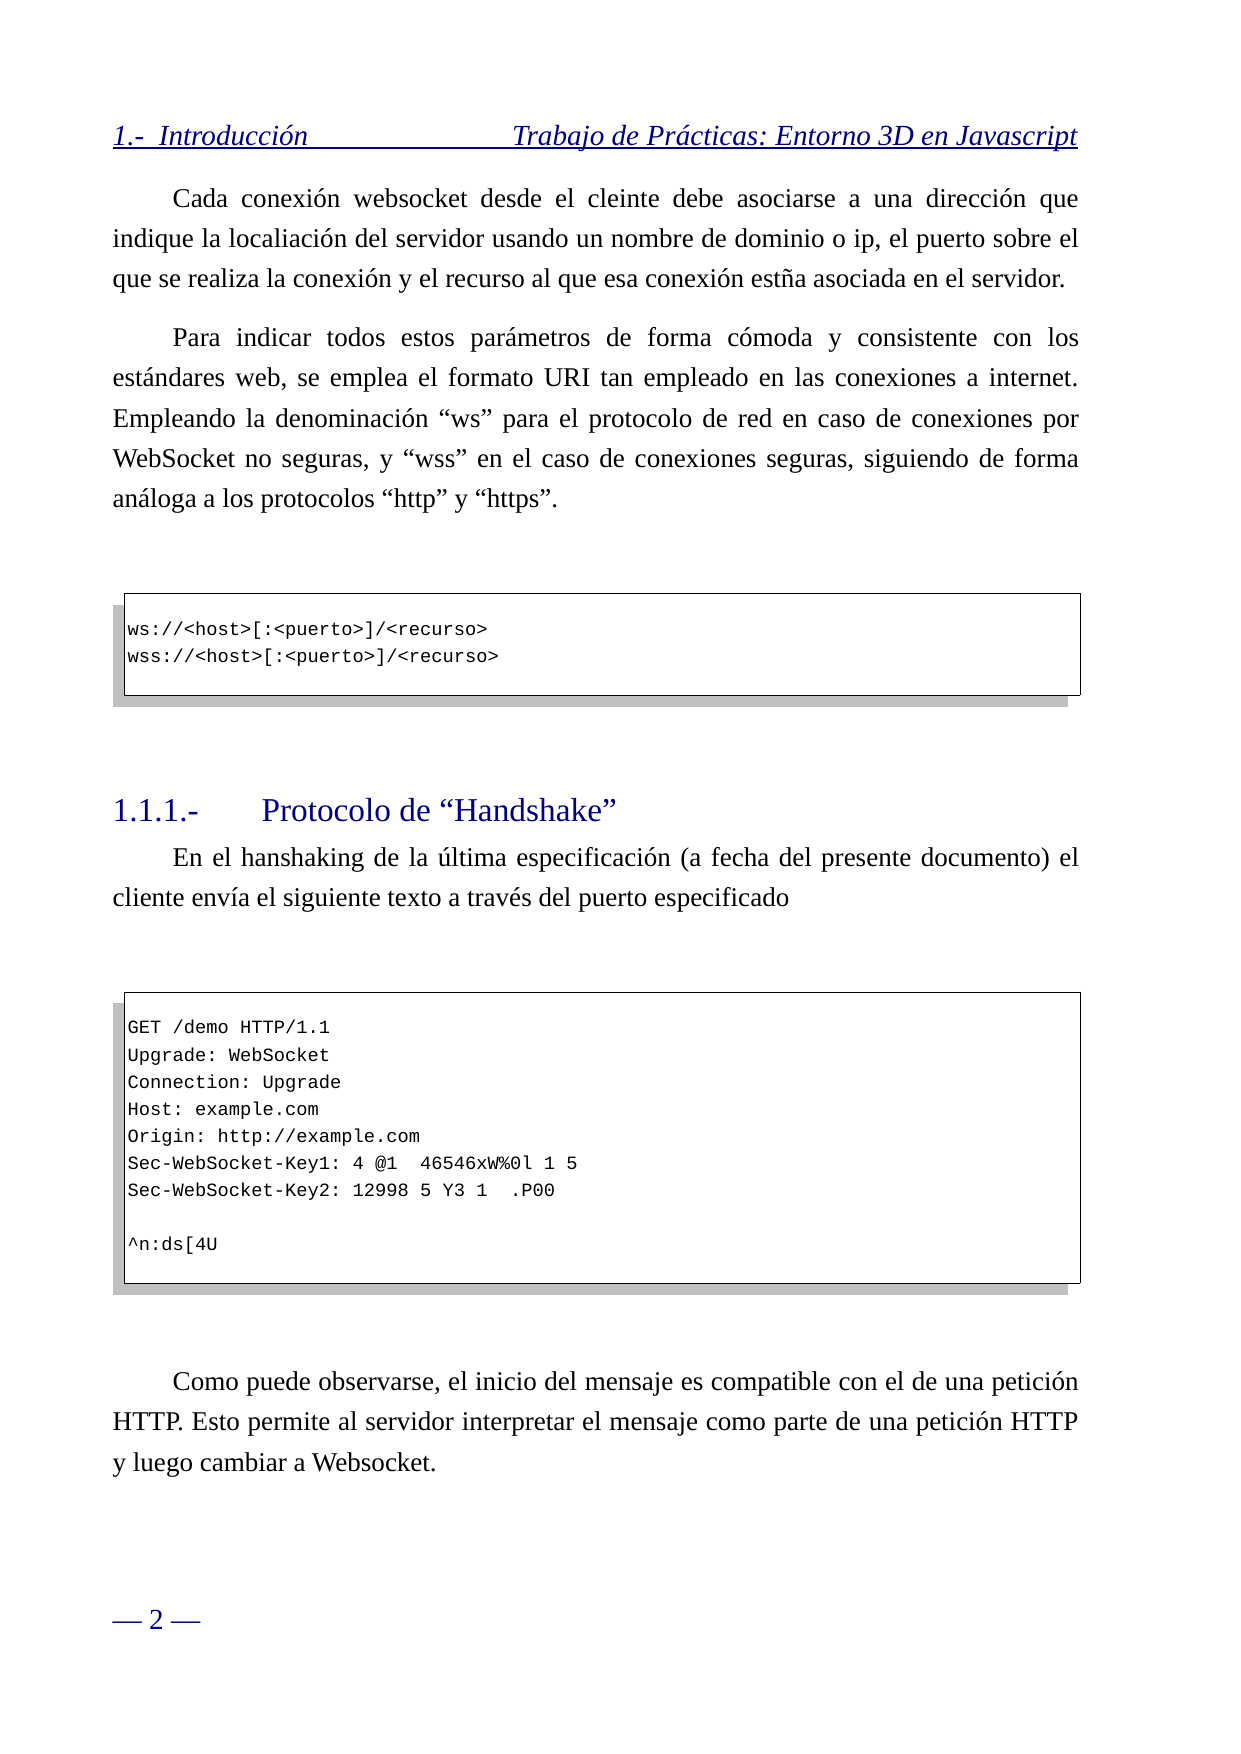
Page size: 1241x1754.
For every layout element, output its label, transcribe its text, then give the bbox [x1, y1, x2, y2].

text GET /demo HTTP/1.1 [125, 993, 1080, 1019]
text wss://<host>[:<puerto>]/<recurso> [125, 620, 1080, 695]
text Sec-WebSocket-Key1: 4 @1 46546xW%0l 1 5 [125, 1127, 1080, 1154]
text Para indicar todos estos parámetros de forma cómoda y consistente con los estándares web, se emplea el formato URI tan empleado en las conexiones a internet. Empleando la denominación “ws” para el protocolo de red en caso de conexiones por WebSocket no seguras, y “wss” en el caso de conexiones seguras, siguiendo de forma análoga a los protocolos “http” y “https”. [112, 321, 1080, 514]
subtitle Protocolo de “Handshake” [112, 790, 1080, 829]
text ^n:ds[4U [125, 1208, 1080, 1283]
text Upgrade: WebSocket [125, 1019, 1080, 1046]
text Connection: Upgrade [125, 1046, 1080, 1073]
text Host: example.com [125, 1073, 1080, 1100]
text Origin: http://example.com [125, 1100, 1080, 1127]
text Cada conexión websocket desde el cleinte debe asociarse a una dirección que indique la localiación del servidor usando un nombre de dominio o ip, el puerto sobre el que se realiza la conexión y el recurso al que esa conexión estña asociada en el servidor. [112, 182, 1080, 294]
text En el hanshaking de la última especificación (a fecha del presente documento) el cliente envía el siguiente texto a través del puerto especificado [112, 841, 1080, 912]
text Sec-WebSocket-Key2: 12998 5 Y3 1 .P00 [125, 1154, 1080, 1181]
text Como puede observarse, el inicio del mensaje es compatible con el de una petición HTTP. Esto permite al servidor interpretar el mensaje como parte de una petición HTTP y luego cambiar a Websocket. [112, 1365, 1080, 1477]
text ws://<host>[:<puerto>]/<recurso> [125, 594, 1080, 620]
